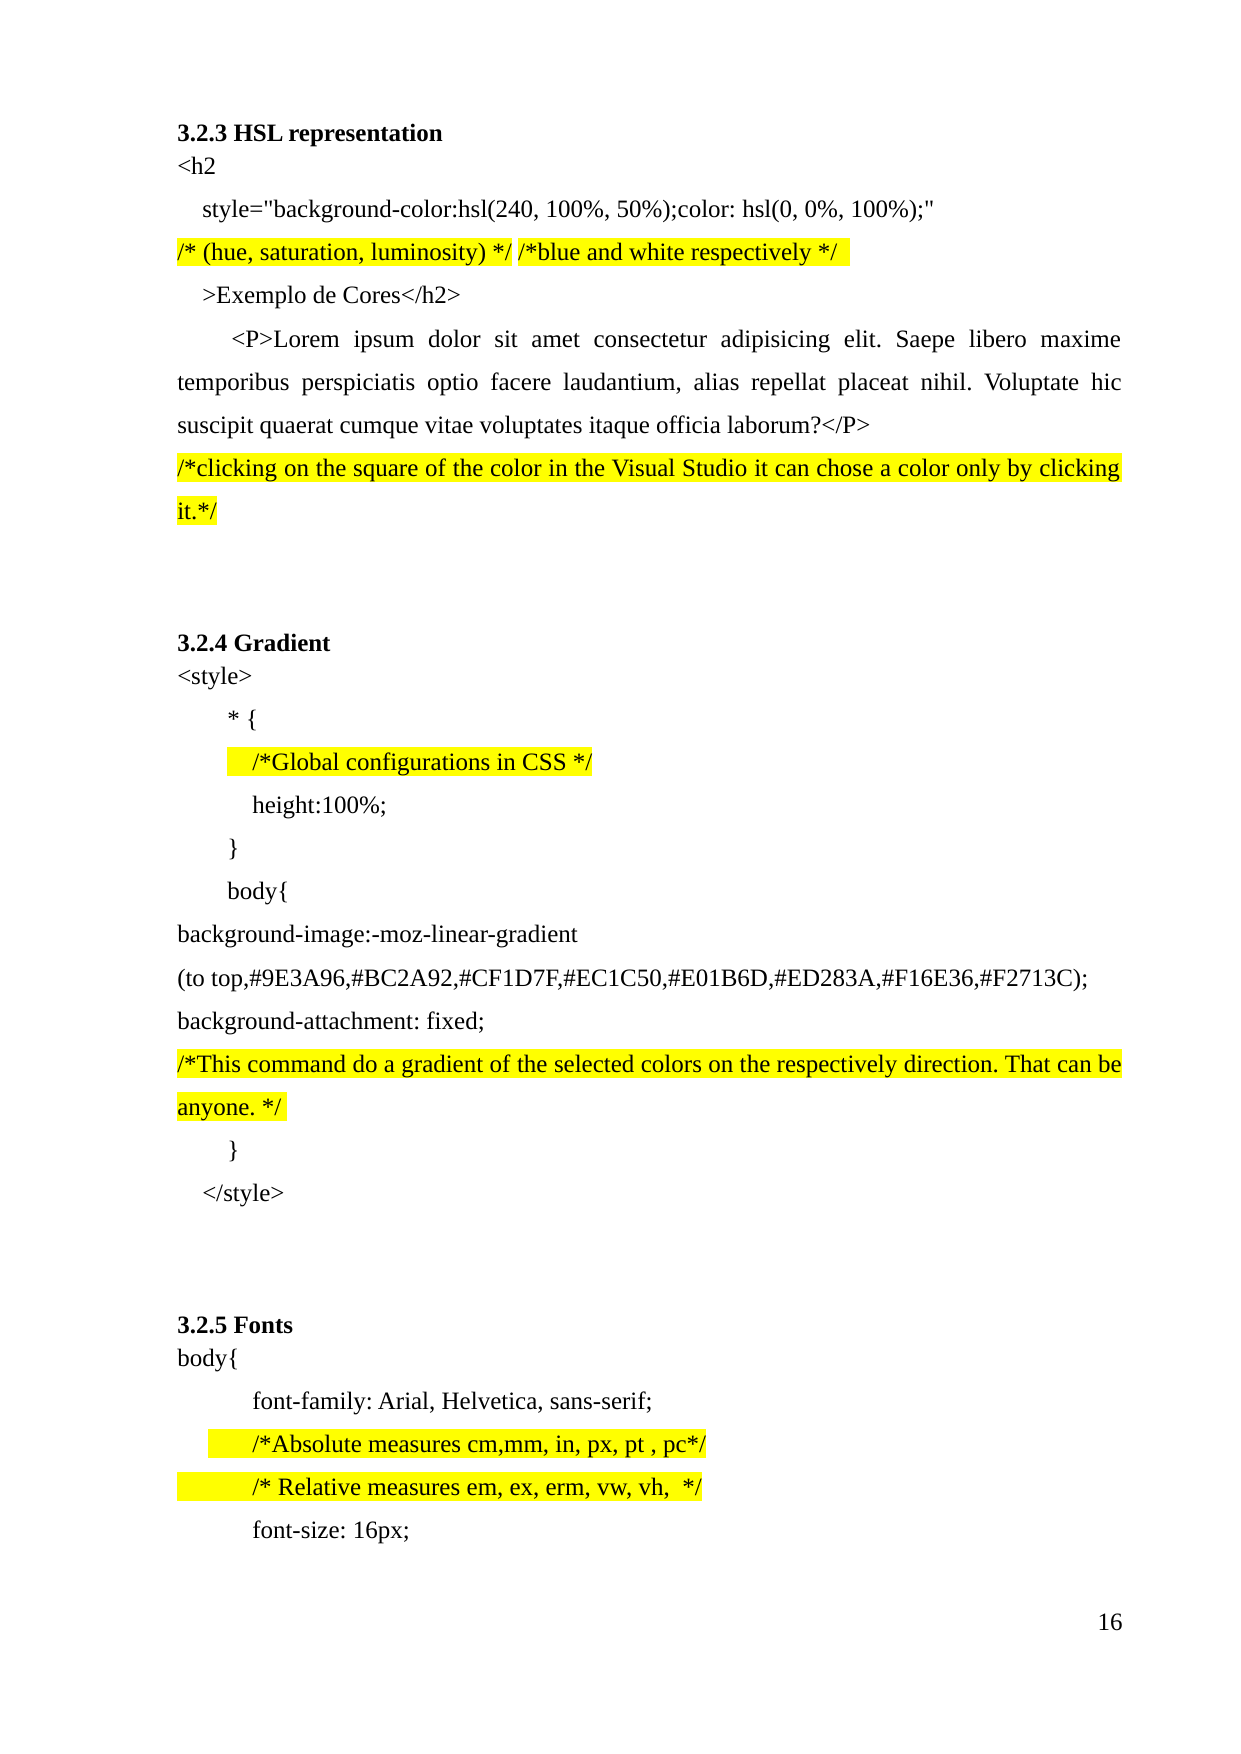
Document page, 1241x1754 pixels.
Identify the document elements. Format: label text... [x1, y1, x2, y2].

text font-size: 16px; [177, 1515, 1122, 1544]
text * { [177, 704, 1122, 733]
text /*clicking on the square of the color in the Visual Studio it can chose a color only by clicking it.*/ [177, 453, 1122, 525]
text /* Relative measures em, ex, erm, vw, vh, */ [177, 1472, 1122, 1501]
text style="background-color:hsl(240, 100%, 50%);color: hsl(0, 0%, 100%);" [177, 194, 1122, 223]
text background-attachment: fixed; [177, 1006, 1122, 1034]
text height:100%; [177, 790, 1122, 819]
text >Exemplo de Cores</h2> [177, 281, 1122, 309]
text background-image:-moz-linear-gradient [177, 919, 1122, 948]
text (to top,#9E3A96,#BC2A92,#CF1D7F,#EC1C50,#E01B6D,#ED283A,#F16E36,#F2713C); [177, 963, 1122, 991]
text /* (hue, saturation, luminosity) */ /*blue and white respectively */ [177, 237, 1122, 266]
subtitle HSL representation [177, 118, 1122, 147]
text <h2 [177, 151, 1122, 180]
text <P>Lorem ipsum dolor sit amet consectetur adipisicing elit. Saepe libero maxime temporibus perspiciatis optio facere laudantium, alias repellat placeat nihil. Voluptate hic suscipit quaerat cumque vitae voluptates itaque officia laborum?</P> [177, 324, 1122, 439]
text } [177, 1135, 1122, 1164]
text body{ [177, 876, 1122, 905]
subtitle Gradient [177, 628, 1122, 656]
text /*Absolute measures cm,mm, in, px, pt , pc*/ [177, 1429, 1122, 1458]
text /*Global configurations in CSS */ [177, 747, 1122, 776]
subtitle Fonts [177, 1310, 1122, 1338]
text </style> [177, 1178, 1122, 1207]
text } [177, 833, 1122, 862]
text body{ [177, 1343, 1122, 1372]
text font-family: Arial, Helvetica, sans-serif; [177, 1386, 1122, 1415]
text <style> [177, 661, 1122, 689]
text /*This command do a gradient of the selected colors on the respectively direction. That can be anyone. */ [177, 1049, 1122, 1121]
